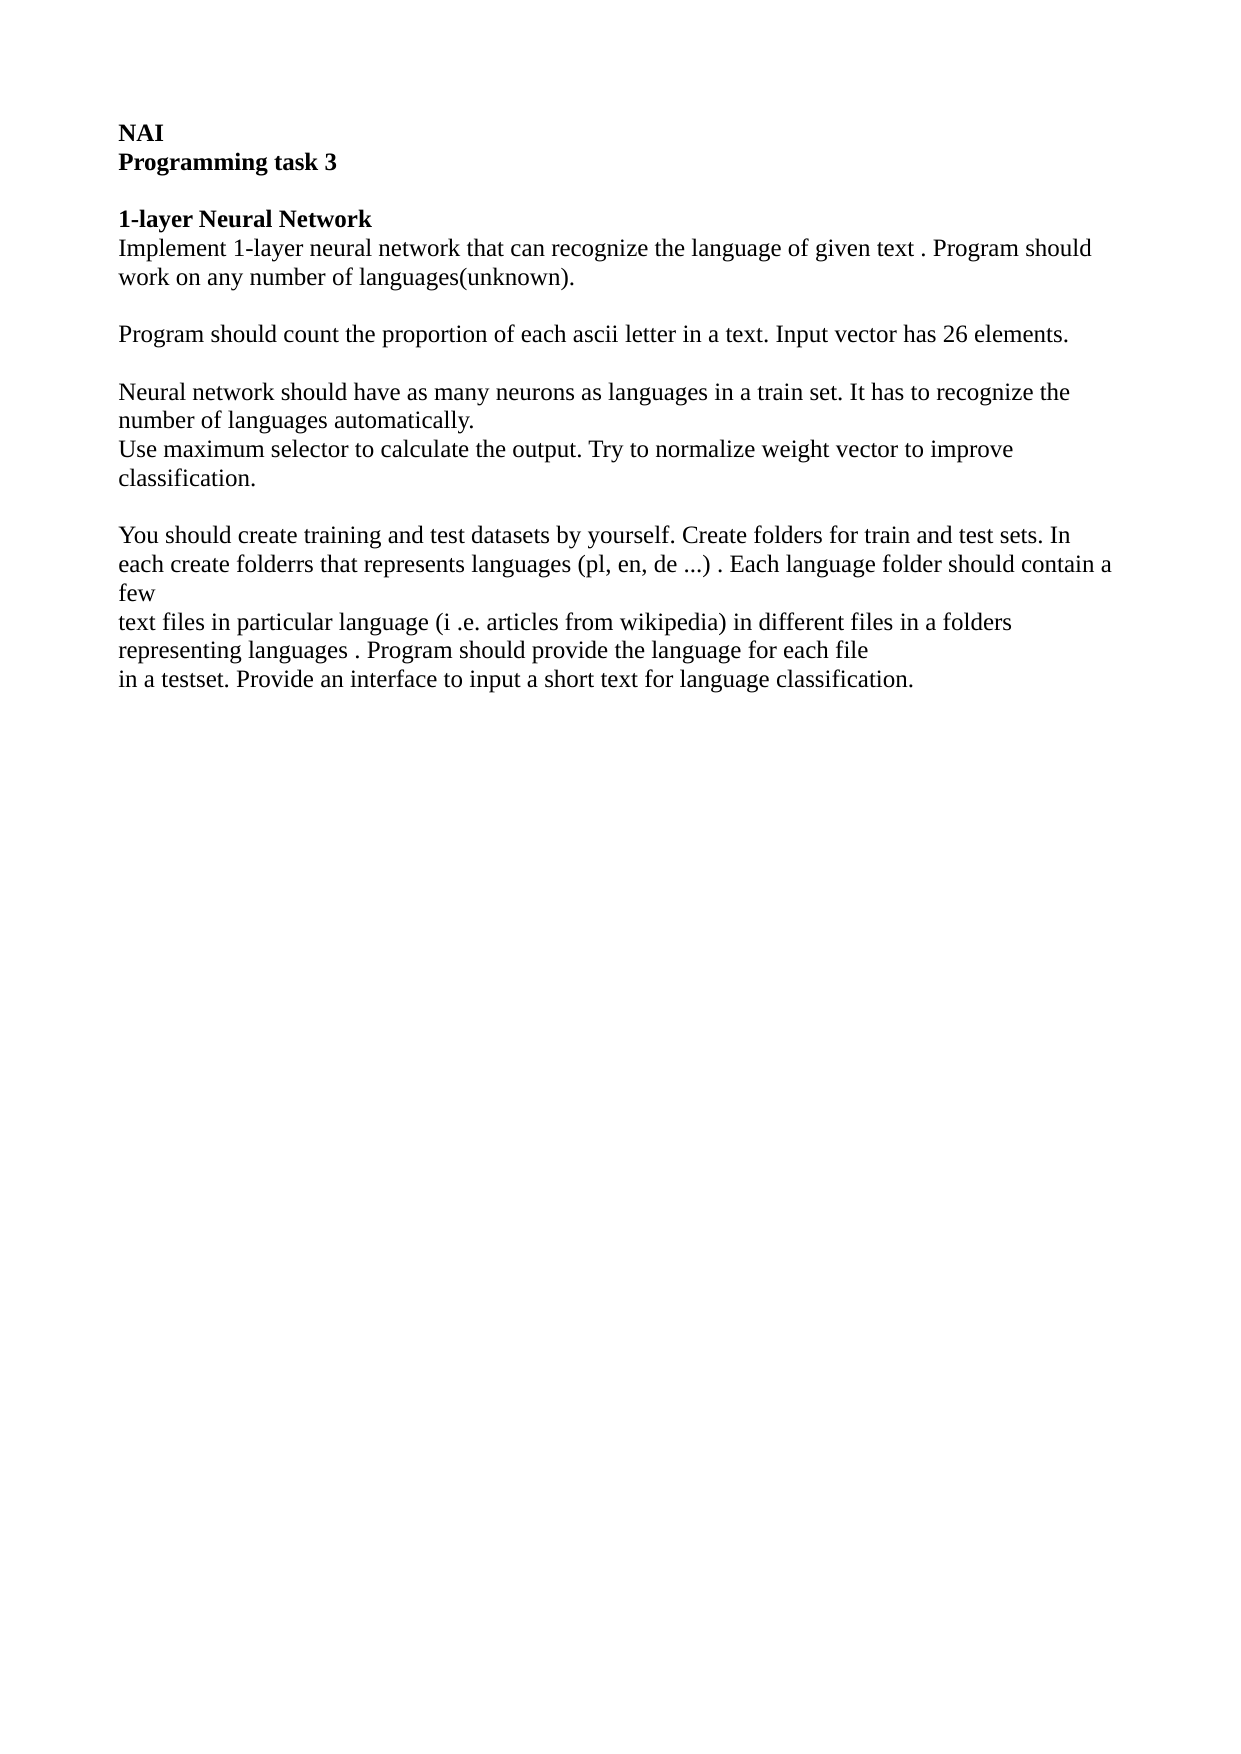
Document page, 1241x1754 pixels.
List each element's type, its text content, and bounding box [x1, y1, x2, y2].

text Program should count the proportion of each ascii letter in a text. Input vector has 26 elements. [118, 319, 1122, 348]
text work on any number of languages(unknown). [118, 262, 1122, 291]
text NAI [118, 118, 1122, 147]
text Implement 1-layer neural network that can recognize the language of given text . Program should [118, 233, 1122, 262]
text Programming task 3 [118, 147, 1122, 176]
text Neural network should have as many neurons as languages in a train set. It has to recognize the number of languages automatically. [118, 377, 1122, 434]
text Use maximum selector to calculate the output. Try to normalize weight vector to improve classification. [118, 434, 1122, 492]
text 1-layer Neural Network [118, 204, 1122, 233]
text text files in particular language (i .e. articles from wikipedia) in different files in a folders [118, 607, 1122, 636]
text in a testset. Provide an interface to input a short text for language classification. [118, 664, 1122, 693]
text representing languages . Program should provide the language for each file [118, 636, 1122, 664]
text You should create training and test datasets by yourself. Create folders for train and test sets. In each create folderrs that represents languages (pl, en, de ...) . Each language folder should contain a few [118, 521, 1122, 607]
